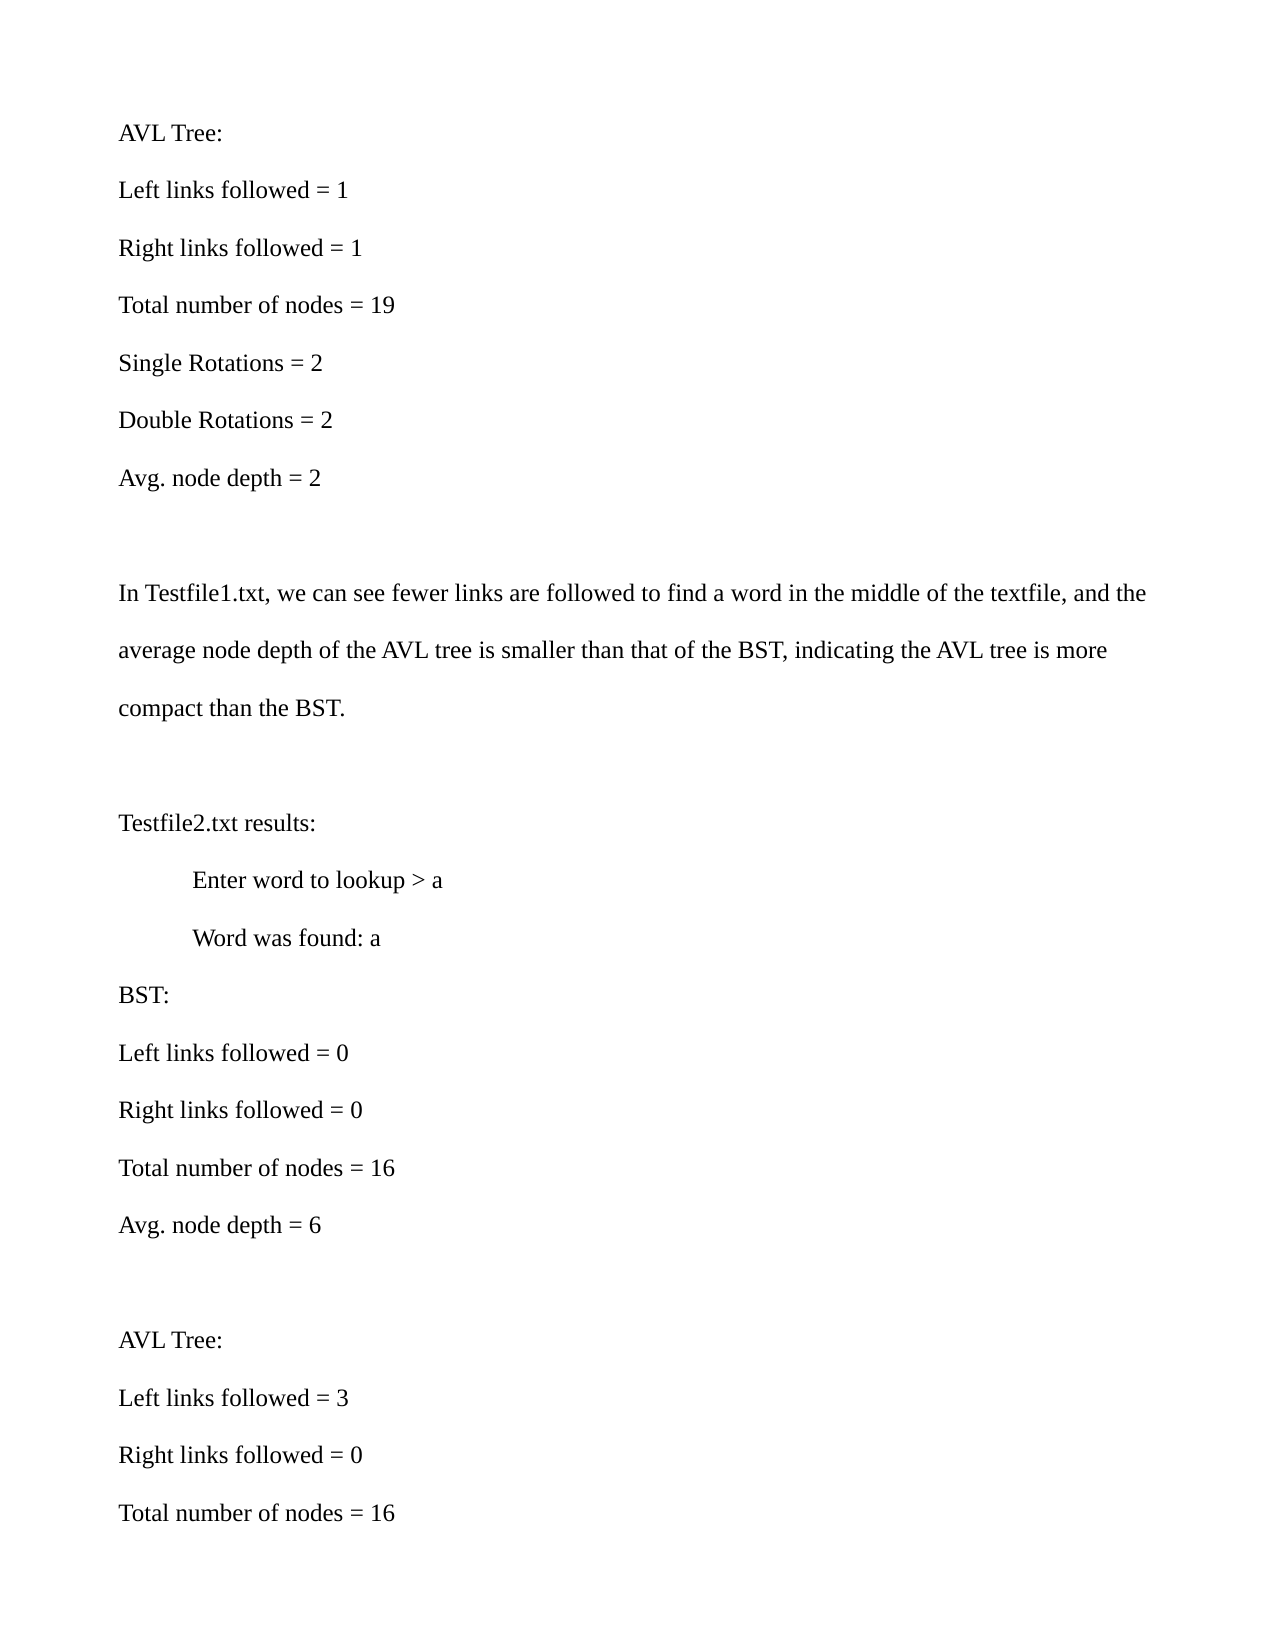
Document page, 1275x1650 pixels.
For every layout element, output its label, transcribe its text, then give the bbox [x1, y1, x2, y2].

text In Testfile1.txt, we can see fewer links are followed to find a word in the middle of the textfile, and the average node depth of the AVL tree is smaller than that of the BST, indicating the AVL tree is more compact than the BST. [118, 578, 1157, 722]
text Right links followed = 0 [118, 1441, 1157, 1469]
text AVL Tree: [118, 1326, 1157, 1354]
text Word was found: a [118, 923, 1157, 952]
text Avg. node depth = 6 [118, 1211, 1157, 1239]
text Double Rotations = 2 [118, 406, 1157, 434]
text BST: [118, 981, 1157, 1009]
text Left links followed = 1 [118, 176, 1157, 204]
text Testfile2.txt results: [118, 808, 1157, 837]
text Left links followed = 3 [118, 1383, 1157, 1412]
text Enter word to lookup > a [118, 866, 1157, 894]
text Right links followed = 1 [118, 233, 1157, 262]
text Single Rotations = 2 [118, 348, 1157, 377]
text Right links followed = 0 [118, 1096, 1157, 1124]
text Total number of nodes = 16 [118, 1153, 1157, 1182]
text Avg. node depth = 2 [118, 463, 1157, 492]
text Total number of nodes = 16 [118, 1498, 1157, 1527]
text AVL Tree: [118, 118, 1157, 147]
text Total number of nodes = 19 [118, 291, 1157, 319]
text Left links followed = 0 [118, 1038, 1157, 1067]
